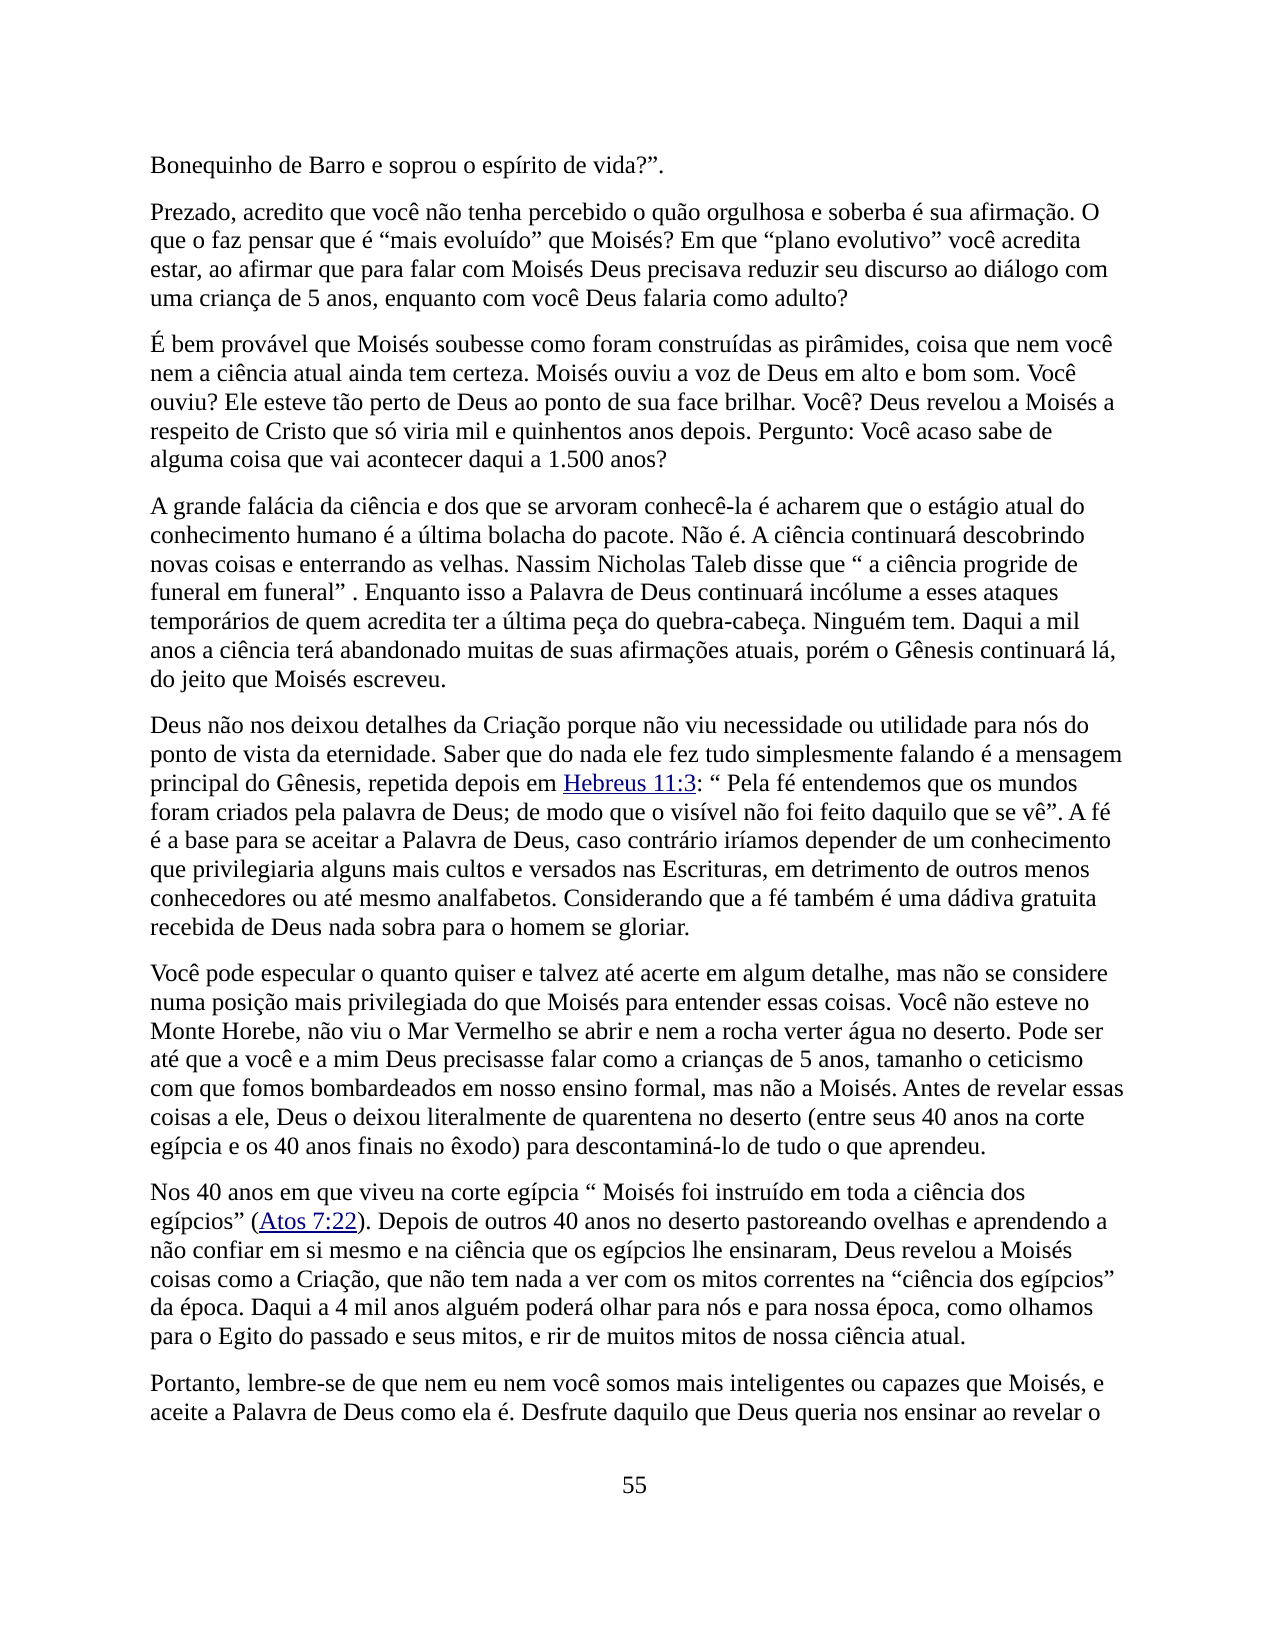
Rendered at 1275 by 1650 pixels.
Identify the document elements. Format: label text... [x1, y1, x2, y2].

text Nos 40 anos em que viveu na corte egípcia “ Moisés foi instruído em toda a ciência dos egípcios” (Atos 7:22). Depois de outros 40 anos no deserto pastoreando ovelhas e aprendendo a não confiar em si mesmo e na ciência que os egípcios lhe ensinaram, Deus revelou a Moisés coisas como a Criação, que não tem nada a ver com os mitos correntes na “ciência dos egípcios” da época. Daqui a 4 mil anos alguém poderá olhar para nós e para nossa época, como olhamos para o Egito do passado e seus mitos, e rir de muitos mitos de nossa ciência atual. [150, 1177, 1125, 1350]
text É bem provável que Moisés soubesse como foram construídas as pirâmides, coisa que nem você nem a ciência atual ainda tem certeza. Moisés ouviu a voz de Deus em alto e bom som. Você ouviu? Ele esteve tão perto de Deus ao ponto de sua face brilhar. Você? Deus revelou a Moisés a respeito de Cristo que só viria mil e quinhentos anos depois. Pergunto: Você acaso sabe de alguma coisa que vai acontecer daqui a 1.500 anos? [150, 329, 1125, 473]
text Bonequinho de Barro e soprou o espírito de vida?”. [150, 150, 1125, 179]
text Portanto, lembre-se de que nem eu nem você somos mais inteligentes ou capazes que Moisés, e aceite a Palavra de Deus como ela é. Desfrute daquilo que Deus queria nos ensinar ao revelar o [150, 1368, 1125, 1425]
text Deus não nos deixou detalhes da Criação porque não viu necessidade ou utilidade para nós do ponto de vista da eternidade. Saber que do nada ele fez tudo simplesmente falando é a mensagem principal do Gênesis, repetida depois em Hebreus 11:3: “ Pela fé entendemos que os mundos foram criados pela palavra de Deus; de modo que o visível não foi feito daquilo que se vê”. A fé é a base para se aceitar a Palavra de Deus, caso contrário iríamos depender de um conhecimento que privilegiaria alguns mais cultos e versados nas Escrituras, em detrimento de outros menos conhecedores ou até mesmo analfabetos. Considerando que a fé também é uma dádiva gratuita recebida de Deus nada sobra para o homem se gloriar. [150, 710, 1125, 940]
text Você pode especular o quanto quiser e talvez até acerte em algum detalhe, mas não se considere numa posição mais privilegiada do que Moisés para entender essas coisas. Você não esteve no Monte Horebe, não viu o Mar Vermelho se abrir e nem a rocha verter água no deserto. Pode ser até que a você e a mim Deus precisasse falar como a crianças de 5 anos, tamanho o ceticismo com que fomos bombardeados em nosso ensino formal, mas não a Moisés. Antes de revelar essas coisas a ele, Deus o deixou literalmente de quarentena no deserto (entre seus 40 anos na corte egípcia e os 40 anos finais no êxodo) para descontaminá-lo de tudo o que aprendeu. [150, 958, 1125, 1159]
text A grande falácia da ciência e dos que se arvoram conhecê-la é acharem que o estágio atual do conhecimento humano é a última bolacha do pacote. Não é. A ciência continuará descobrindo novas coisas e enterrando as velhas. Nassim Nicholas Taleb disse que “ a ciência progride de funeral em funeral” . Enquanto isso a Palavra de Deus continuará incólume a esses ataques temporários de quem acredita ter a última peça do quebra-cabeça. Ninguém tem. Daqui a mil anos a ciência terá abandonado muitas de suas afirmações atuais, porém o Gênesis continuará lá, do jeito que Moisés escreveu. [150, 491, 1125, 692]
text Prezado, acredito que você não tenha percebido o quão orgulhosa e soberba é sua afirmação. O que o faz pensar que é “mais evoluído” que Moisés? Em que “plano evolutivo” você acredita estar, ao afirmar que para falar com Moisés Deus precisava reduzir seu discurso ao diálogo com uma criança de 5 anos, enquanto com você Deus falaria como adulto? [150, 197, 1125, 312]
